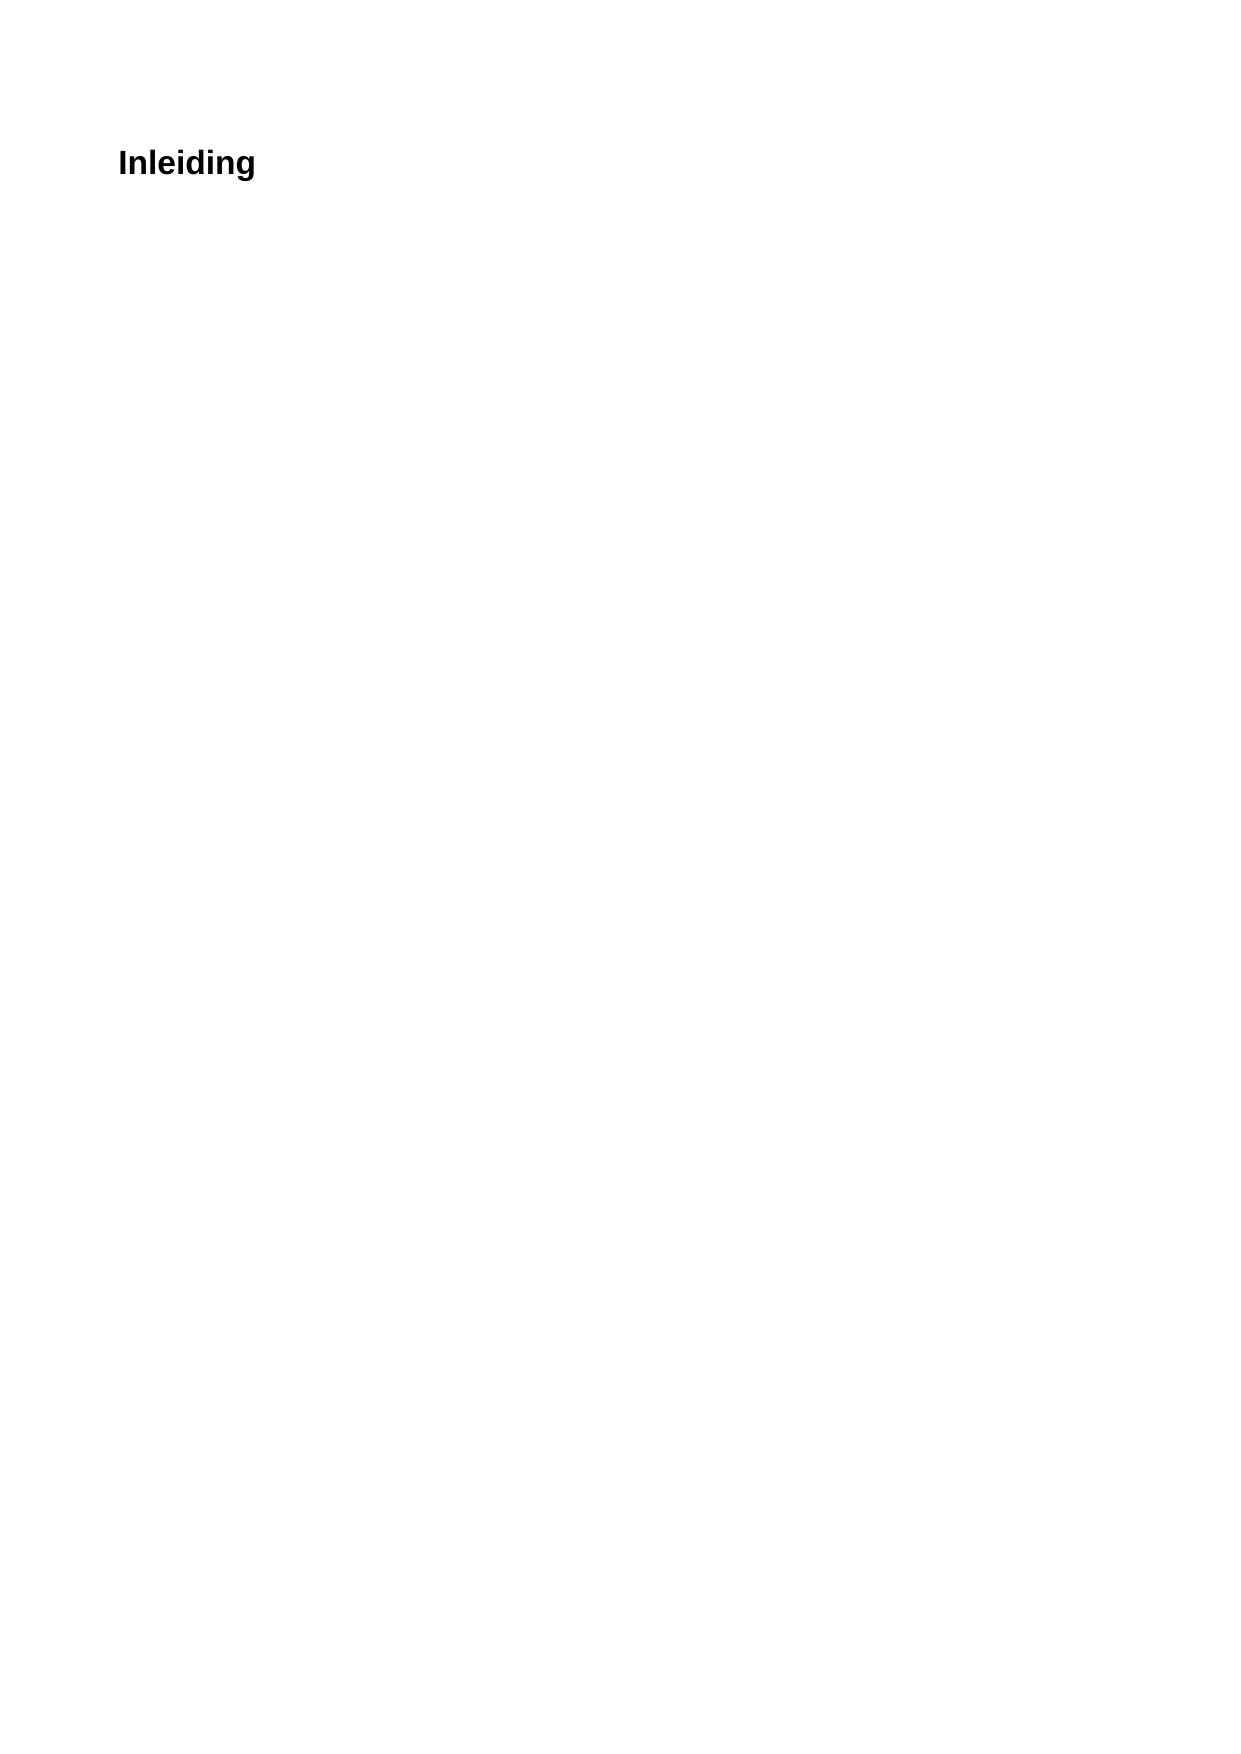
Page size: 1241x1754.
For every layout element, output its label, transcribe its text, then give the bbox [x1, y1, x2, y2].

subtitle Inleiding [118, 143, 1122, 182]
